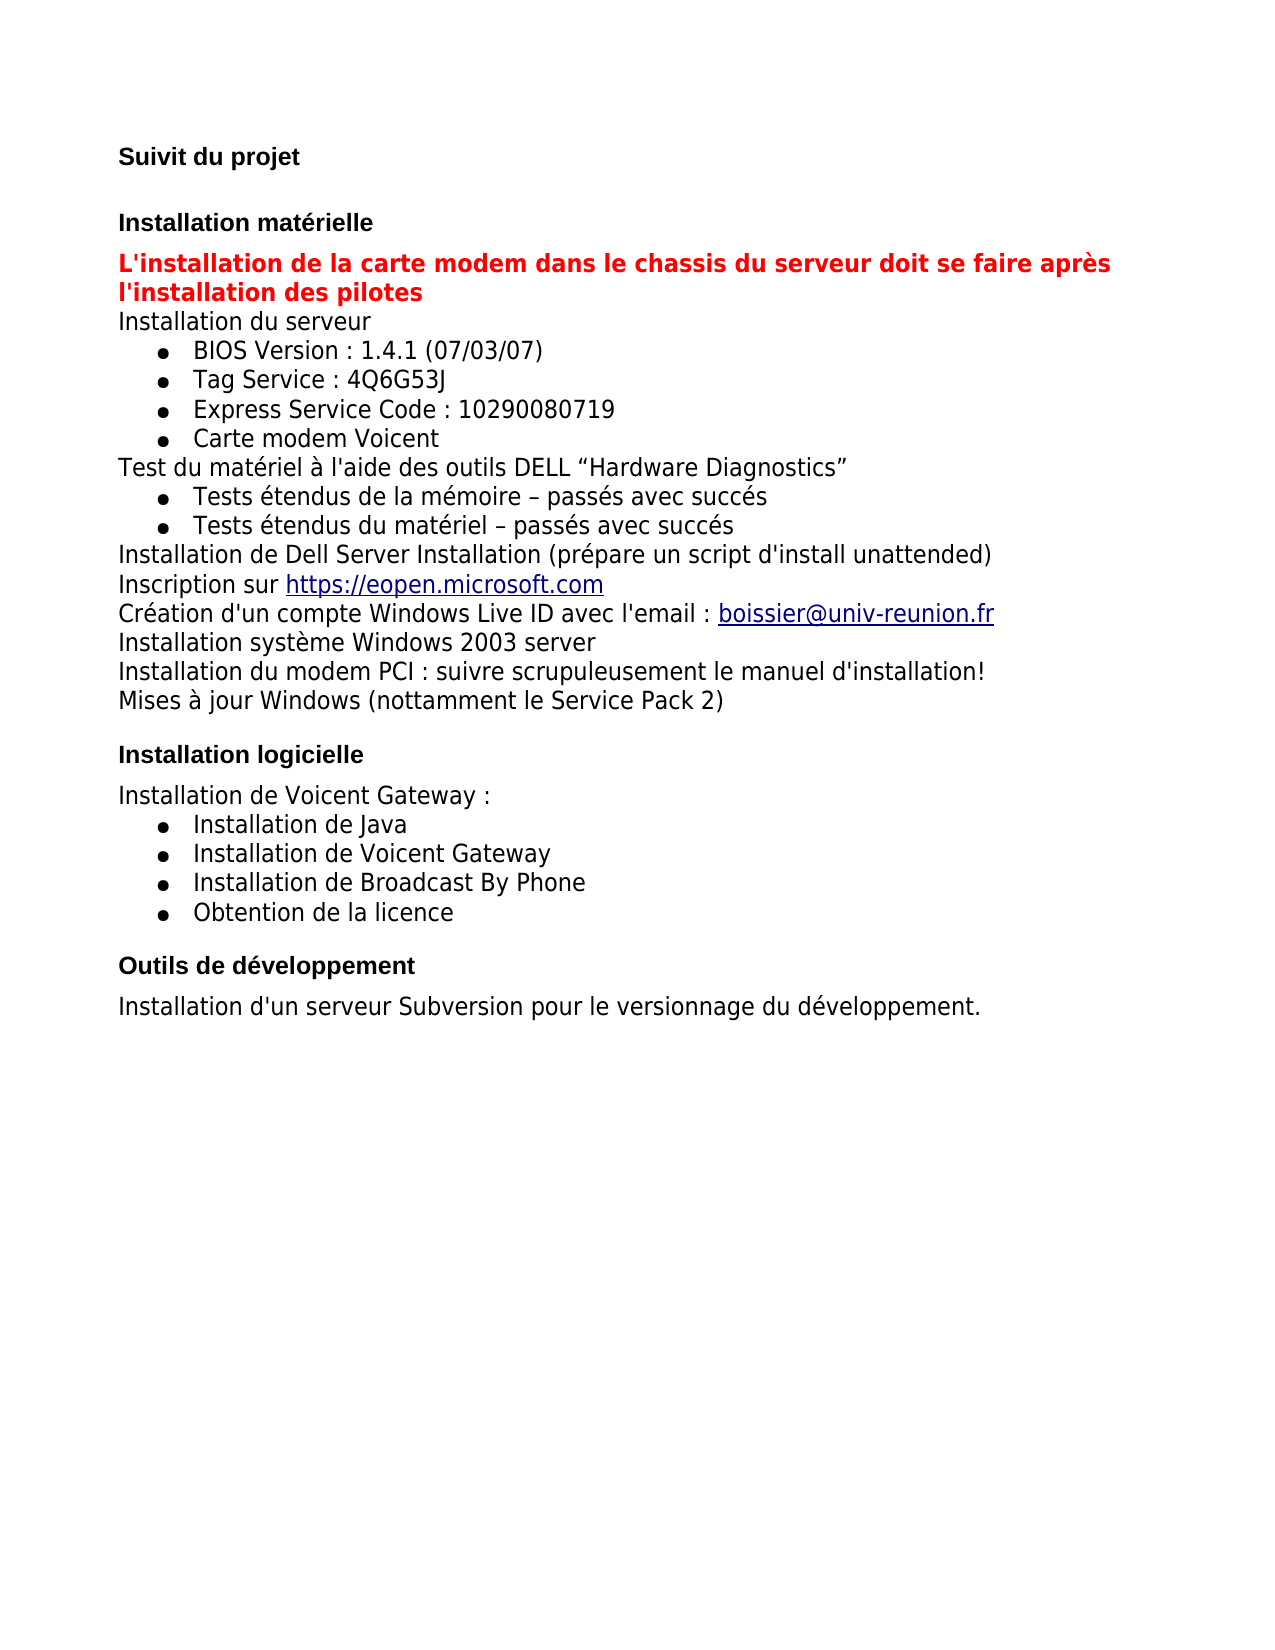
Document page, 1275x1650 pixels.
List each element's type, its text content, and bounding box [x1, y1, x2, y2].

list BIOS Version : 1.4.1 (07/03/07) [156, 336, 1157, 366]
text Installation d'un serveur Subversion pour le versionnage du développement. [118, 992, 1157, 1021]
list Tag Service : 4Q6G53J [156, 366, 1157, 395]
list Installation de Java [156, 810, 1157, 839]
list Tests étendus de la mémoire – passés avec succés [156, 482, 1157, 511]
text Installation système Windows 2003 server [118, 628, 1157, 657]
list Tests étendus du matériel – passés avec succés [156, 511, 1157, 541]
text Installation de Dell Server Installation (prépare un script d'install unattended) [118, 541, 1157, 570]
text Installation de Voicent Gateway : [118, 781, 1157, 810]
text Test du matériel à l'aide des outils DELL “Hardware Diagnostics” [118, 453, 1157, 482]
list Installation de Broadcast By Phone [156, 868, 1157, 898]
text Création d'un compte Windows Live ID avec l'email : boissier@univ-reunion.fr [118, 599, 1157, 628]
list Installation de Voicent Gateway [156, 839, 1157, 868]
text L'installation de la carte modem dans le chassis du serveur doit se faire après l'installation des pilotes [118, 249, 1157, 307]
subtitle Installation logicielle [118, 741, 1157, 768]
subtitle Installation matérielle [118, 208, 1157, 236]
text Installation du modem PCI : suivre scrupuleusement le manuel d'installation! [118, 657, 1157, 686]
subtitle Outils de développement [118, 952, 1157, 980]
subtitle Suivit du projet [118, 143, 1157, 171]
text Installation du serveur [118, 307, 1157, 336]
list Carte modem Voicent [156, 424, 1157, 453]
text Inscription sur https://eopen.microsoft.com [118, 570, 1157, 599]
list Obtention de la licence [156, 898, 1157, 927]
list Express Service Code : 10290080719 [156, 395, 1157, 424]
text Mises à jour Windows (nottamment le Service Pack 2) [118, 686, 1157, 716]
